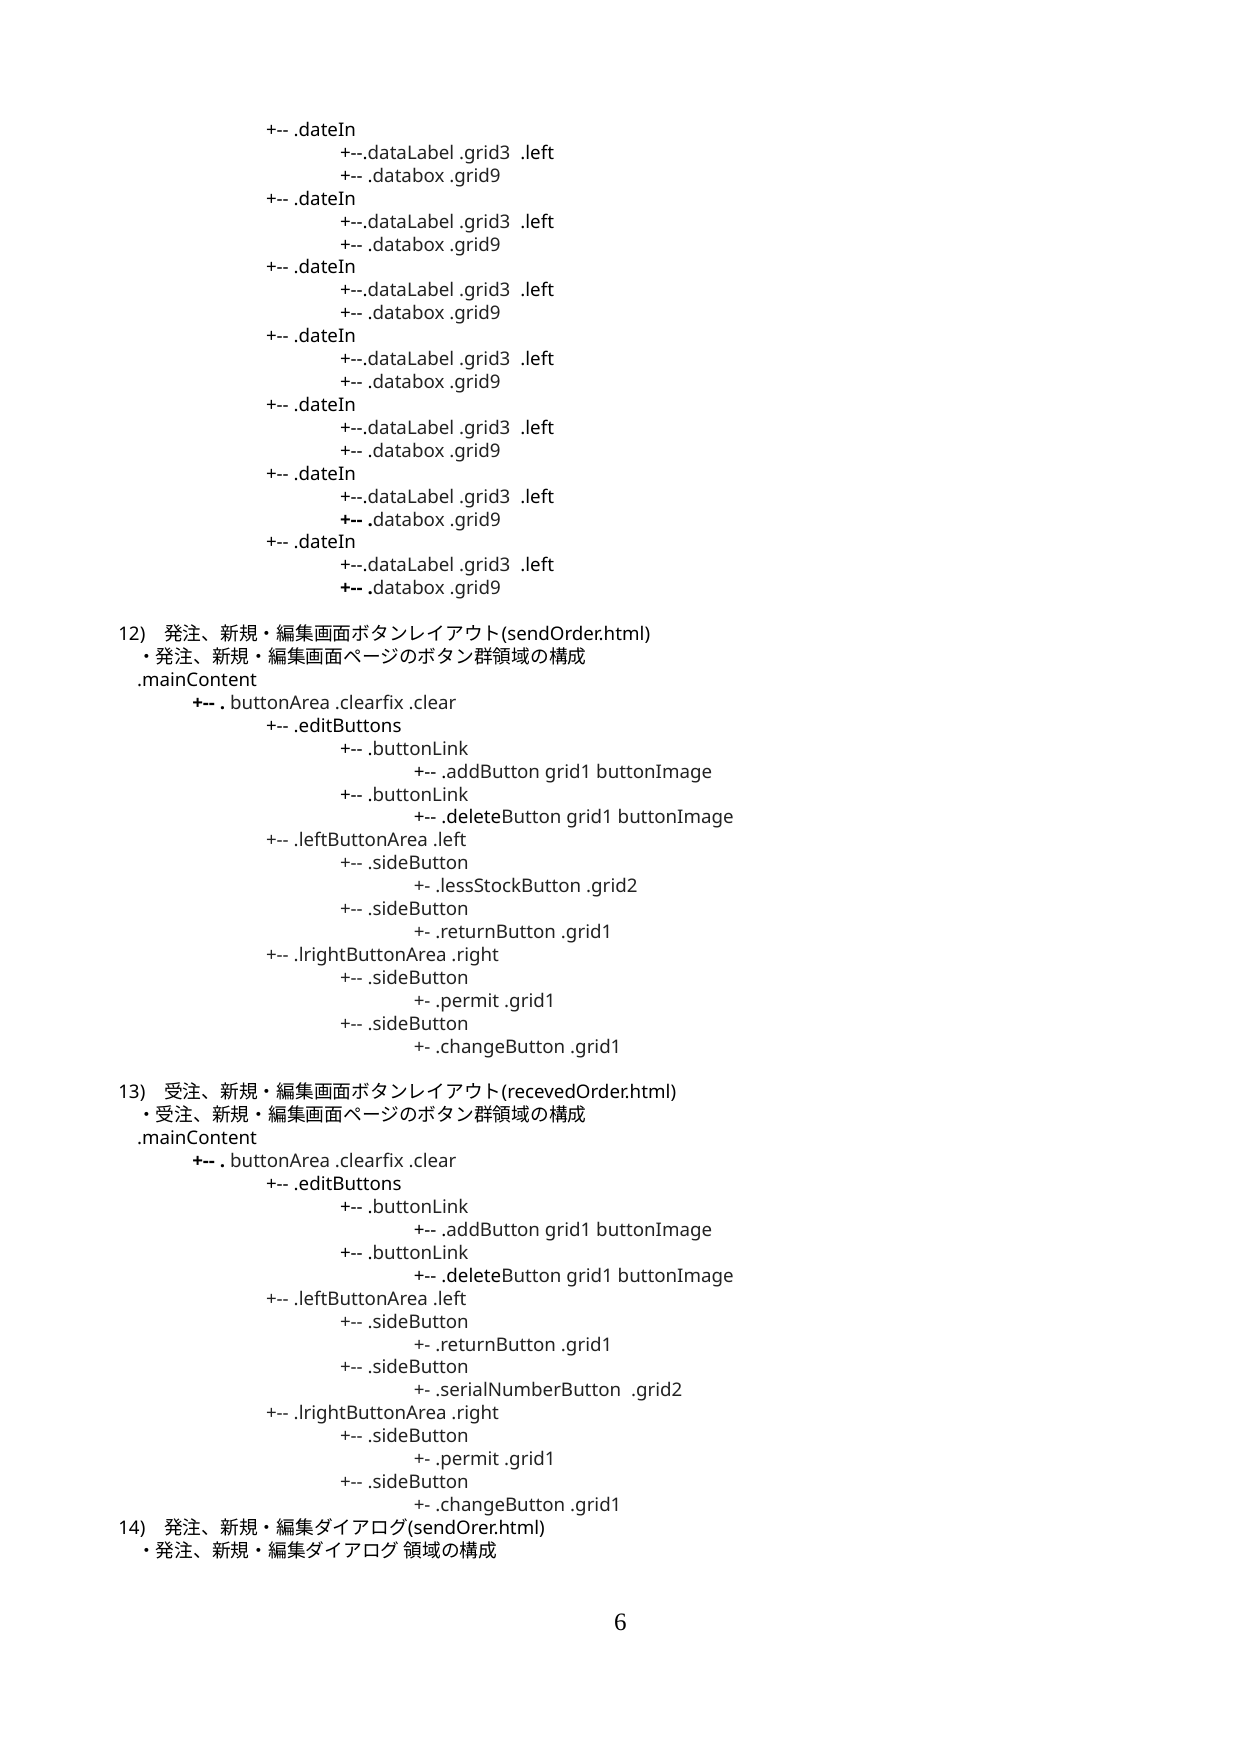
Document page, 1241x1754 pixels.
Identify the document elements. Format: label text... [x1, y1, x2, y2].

text +-- .dateIn [118, 531, 1122, 553]
text +-- .sideButton [118, 1012, 1122, 1035]
text +-- .buttonLink [118, 1241, 1122, 1264]
text +- .lessStockButton .grid2 [118, 874, 1122, 897]
text .mainContent [118, 668, 1122, 691]
text +- .changeButton .grid1 [118, 1493, 1122, 1516]
text +-- .dateIn [118, 118, 1122, 141]
text +-- .leftButtonArea .left [118, 828, 1122, 851]
text +-- .editButtons [118, 1172, 1122, 1195]
text +-- .sideButton [118, 1310, 1122, 1333]
text +--.dataLabel .grid3 .left [118, 416, 1122, 439]
text 12) 発注、新規・編集画面ボタンレイアウト(sendOrder.html) [118, 622, 1122, 645]
text ・発注、新規・編集ダイアログ 領域の構成 [118, 1539, 1122, 1562]
text +--.dataLabel .grid3 .left [118, 210, 1122, 233]
text +-- .sideButton [118, 851, 1122, 874]
text +- .changeButton .grid1 [118, 1035, 1122, 1058]
text .mainContent [118, 1126, 1122, 1149]
text +-- .databox .grid9 [118, 439, 1122, 462]
text +-- . buttonArea .clearfix .clear [118, 1149, 1122, 1172]
text +-- .lrightButtonArea .right [118, 943, 1122, 966]
text +-- .databox .grid9 [118, 508, 1122, 531]
text +- .serialNumberButton .grid2 [118, 1378, 1122, 1401]
text +-- .dateIn [118, 187, 1122, 210]
text +-- .sideButton [118, 1356, 1122, 1378]
text +-- .databox .grid9 [118, 370, 1122, 393]
text +--.dataLabel .grid3 .left [118, 141, 1122, 164]
text +--.dataLabel .grid3 .left [118, 347, 1122, 370]
text +-- .editButtons [118, 714, 1122, 737]
text +- .returnButton .grid1 [118, 1333, 1122, 1356]
text +-- .dateIn [118, 393, 1122, 416]
text +-- .databox .grid9 [118, 301, 1122, 324]
text 14) 発注、新規・編集ダイアログ(sendOrer.html) [118, 1516, 1122, 1539]
text +-- .sideButton [118, 966, 1122, 989]
text +-- .deleteButton grid1 buttonImage [118, 806, 1122, 828]
text +-- .sideButton [118, 1424, 1122, 1447]
text +-- .buttonLink [118, 737, 1122, 760]
text +-- .leftButtonArea .left [118, 1287, 1122, 1310]
text +- .permit .grid1 [118, 989, 1122, 1012]
text +-- .addButton grid1 buttonImage [118, 1218, 1122, 1241]
text +--.dataLabel .grid3 .left [118, 553, 1122, 576]
text +-- .addButton grid1 buttonImage [118, 760, 1122, 783]
text +-- .buttonLink [118, 783, 1122, 806]
text +-- .sideButton [118, 1470, 1122, 1493]
text ・発注、新規・編集画面ページのボタン群領域の構成 [118, 645, 1122, 668]
text +- .permit .grid1 [118, 1447, 1122, 1470]
text +--.dataLabel .grid3 .left [118, 278, 1122, 301]
text +-- .sideButton [118, 897, 1122, 920]
text +-- .dateIn [118, 256, 1122, 278]
text 13) 受注、新規・編集画面ボタンレイアウト(recevedOrder.html) [118, 1081, 1122, 1103]
text +-- .buttonLink [118, 1195, 1122, 1218]
text +-- .databox .grid9 [118, 233, 1122, 256]
text +-- .lrightButtonArea .right [118, 1401, 1122, 1424]
text +-- .databox .grid9 [118, 164, 1122, 187]
text +-- .dateIn [118, 462, 1122, 485]
text +- .returnButton .grid1 [118, 920, 1122, 943]
text ・受注、新規・編集画面ページのボタン群領域の構成 [118, 1103, 1122, 1126]
text +-- .dateIn [118, 324, 1122, 347]
text +--.dataLabel .grid3 .left [118, 485, 1122, 508]
text +-- .databox .grid9 [118, 576, 1122, 599]
text +-- . buttonArea .clearfix .clear [118, 691, 1122, 714]
text +-- .deleteButton grid1 buttonImage [118, 1264, 1122, 1287]
